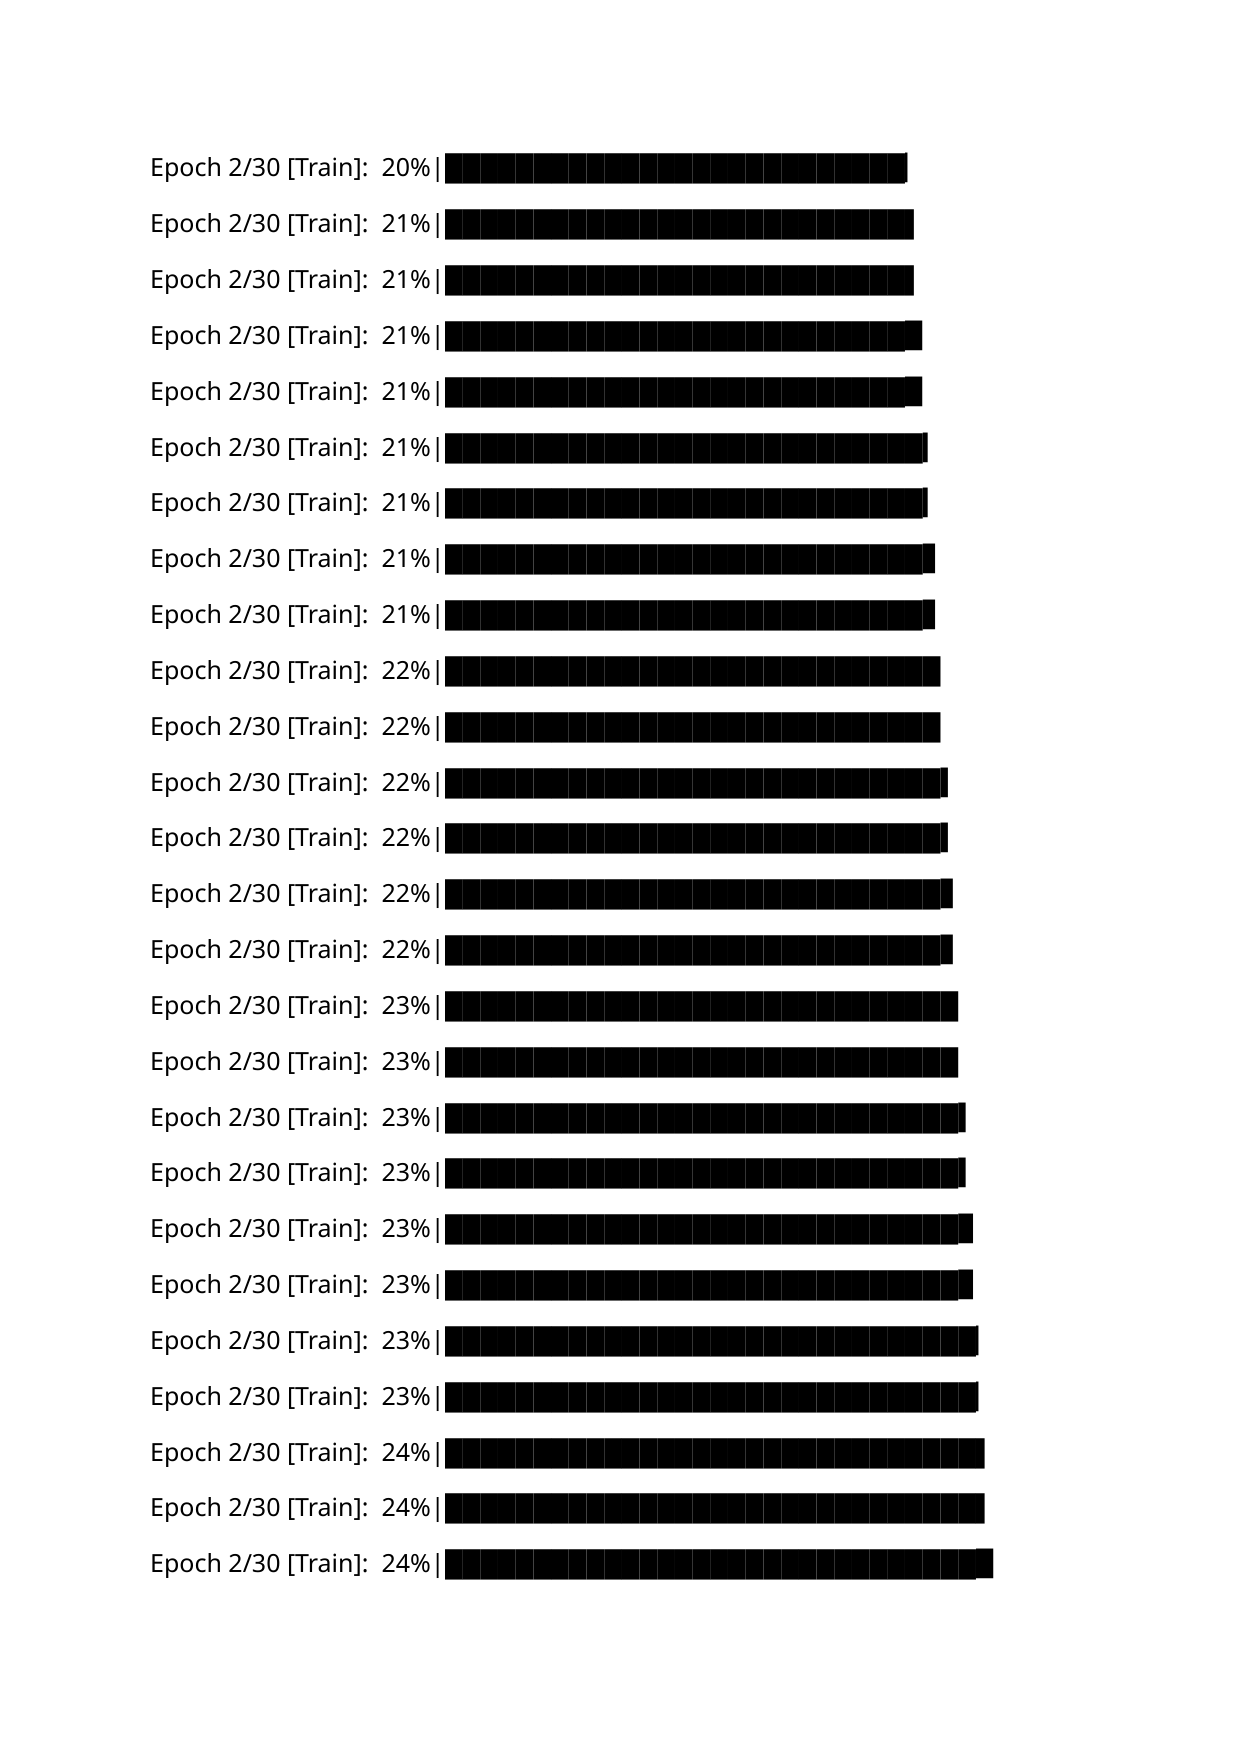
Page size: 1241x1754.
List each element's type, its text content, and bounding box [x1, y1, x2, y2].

text Epoch 2/30 [Train]: 23%|██████████████████████████████▏ [150, 1322, 1090, 1357]
text Epoch 2/30 [Train]: 22%|████████████████████████████ [150, 652, 1090, 687]
text Epoch 2/30 [Train]: 23%|██████████████████████████████▏ [150, 1378, 1090, 1412]
text Epoch 2/30 [Train]: 20%|██████████████████████████▏ [150, 150, 1090, 184]
text Epoch 2/30 [Train]: 22%|████████████████████████████▋ [150, 932, 1090, 966]
text Epoch 2/30 [Train]: 22%|████████████████████████████▍ [150, 820, 1090, 854]
text Epoch 2/30 [Train]: 22%|████████████████████████████▋ [150, 876, 1090, 910]
text Epoch 2/30 [Train]: 21%|██████████████████████████▉ [150, 317, 1090, 352]
text Epoch 2/30 [Train]: 21%|██████████████████████████▌ [150, 262, 1090, 296]
text Epoch 2/30 [Train]: 24%|██████████████████████████████▌ [150, 1434, 1090, 1468]
text Epoch 2/30 [Train]: 23%|█████████████████████████████▊ [150, 1211, 1090, 1245]
text Epoch 2/30 [Train]: 21%|███████████████████████████▎ [150, 485, 1090, 519]
text Epoch 2/30 [Train]: 23%|█████████████████████████████▍ [150, 1155, 1090, 1189]
text Epoch 2/30 [Train]: 24%|██████████████████████████████▉ [150, 1546, 1090, 1580]
text Epoch 2/30 [Train]: 21%|██████████████████████████▌ [150, 206, 1090, 240]
text Epoch 2/30 [Train]: 22%|████████████████████████████ [150, 708, 1090, 742]
text Epoch 2/30 [Train]: 22%|████████████████████████████▍ [150, 764, 1090, 798]
text Epoch 2/30 [Train]: 23%|█████████████████████████████ [150, 987, 1090, 1022]
text Epoch 2/30 [Train]: 23%|█████████████████████████████▊ [150, 1267, 1090, 1301]
text Epoch 2/30 [Train]: 21%|███████████████████████████▎ [150, 429, 1090, 463]
text Epoch 2/30 [Train]: 21%|███████████████████████████▋ [150, 597, 1090, 631]
text Epoch 2/30 [Train]: 21%|███████████████████████████▋ [150, 541, 1090, 575]
text Epoch 2/30 [Train]: 24%|██████████████████████████████▌ [150, 1490, 1090, 1524]
text Epoch 2/30 [Train]: 21%|██████████████████████████▉ [150, 373, 1090, 407]
text Epoch 2/30 [Train]: 23%|█████████████████████████████▍ [150, 1099, 1090, 1133]
text Epoch 2/30 [Train]: 23%|█████████████████████████████ [150, 1043, 1090, 1077]
